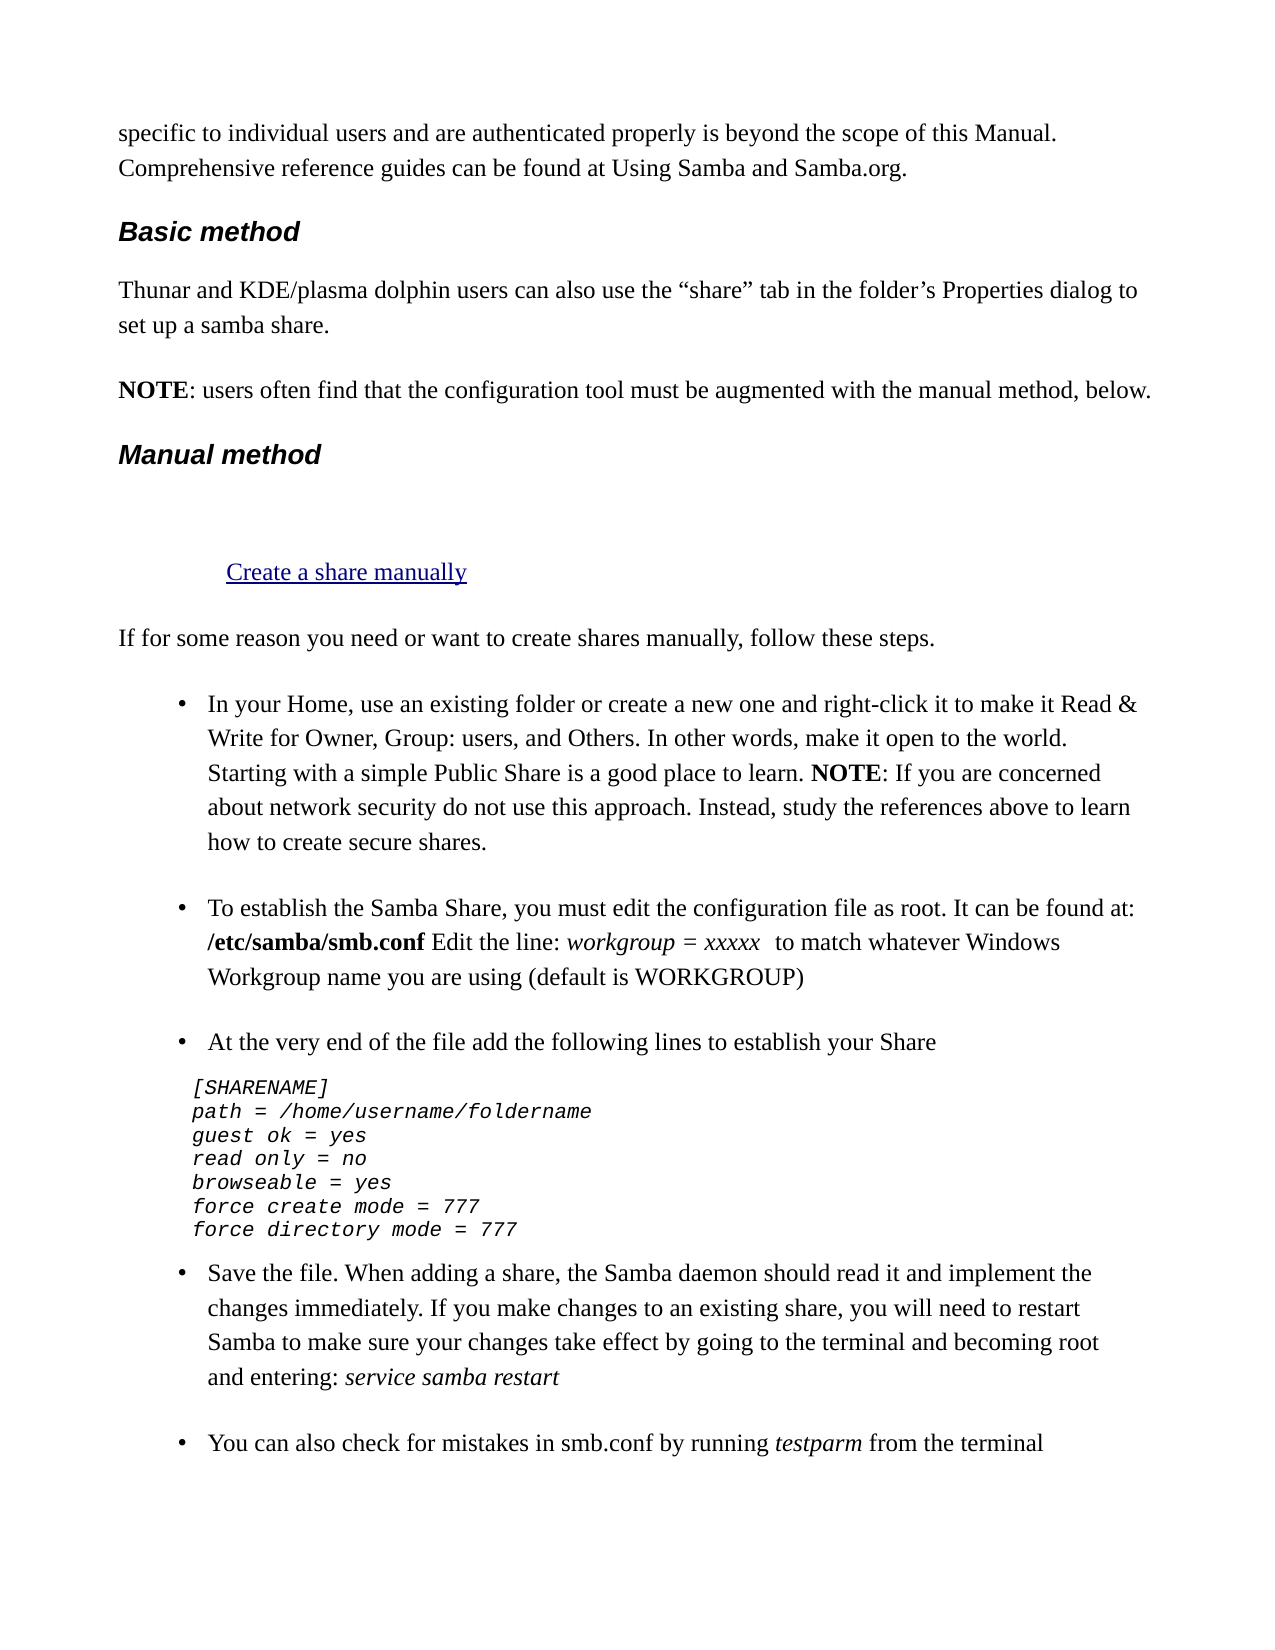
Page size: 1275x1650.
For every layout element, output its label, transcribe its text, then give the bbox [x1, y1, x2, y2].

text Thunar and KDE/plasma dolphin users can also use the “share” tab in the folder’s Properties dialog to set up a samba share. [118, 275, 1157, 338]
subtitle Basic method [118, 215, 1157, 247]
list To establish the Samba Share, you must edit the configuration file as root. It can be found at: /etc/samba/smb.conf Edit the line: workgroup = xxxxx to match whatever Windows Workgroup name you are using (default is WORKGROUP) [178, 893, 1141, 990]
subtitle Manual method [118, 438, 1157, 470]
list browseable = yes [162, 1172, 1157, 1196]
text Create a share manually [118, 498, 1157, 586]
text If for some reason you need or want to create shares manually, follow these steps. [118, 623, 1157, 652]
list guest ok = yes [162, 1125, 1157, 1148]
list At the very end of the file add the following lines to establish your Share [178, 1027, 1141, 1056]
list In your Home, use an existing folder or create a new one and right-click it to make it Read & Write for Owner, Group: users, and Others. In other words, make it open to the world. Starting with a simple Public Share is a good place to learn. NOTE: If you are concerned about network security do not use this approach. Instead, study the references above to learn how to create secure shares. [178, 689, 1141, 856]
text specific to individual users and are authenticated properly is beyond the scope of this Manual. Comprehensive reference guides can be found at Using Samba and Samba.org. [118, 118, 1157, 181]
list read only = no [162, 1148, 1157, 1172]
list You can also check for mistakes in smb.conf by running testparm from the terminal [178, 1428, 1141, 1456]
list Save the file. When adding a share, the Samba daemon should read it and implement the changes immediately. If you make changes to an existing share, you will need to restart Samba to make sure your changes take effect by going to the terminal and becoming root and entering: service samba restart [178, 1258, 1141, 1391]
list [SHARENAME] [162, 1077, 1157, 1101]
list force directory mode = 777 [162, 1219, 1157, 1243]
text NOTE: users often find that the configuration tool must be augmented with the manual method, below. [118, 375, 1157, 404]
list force create mode = 777 [162, 1196, 1157, 1219]
list path = /home/username/foldername [162, 1101, 1157, 1125]
